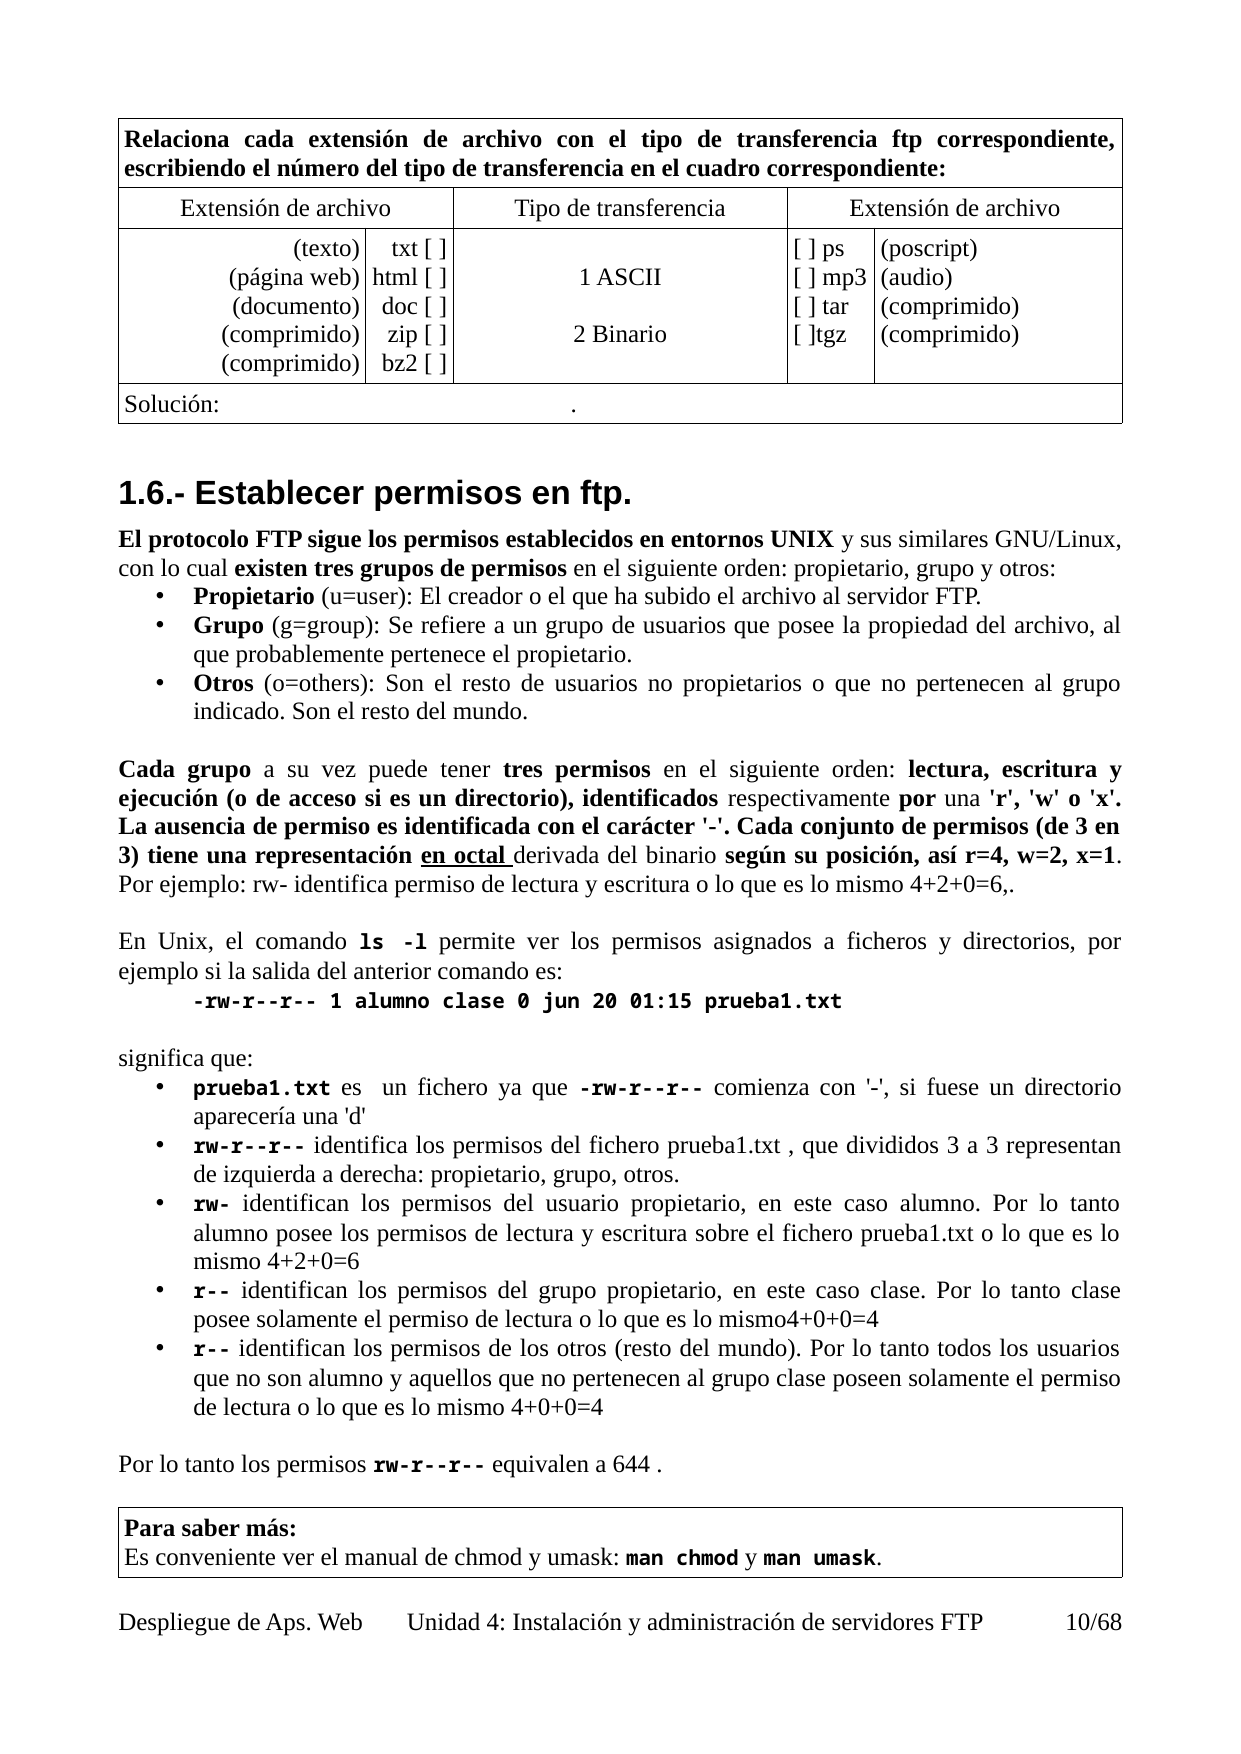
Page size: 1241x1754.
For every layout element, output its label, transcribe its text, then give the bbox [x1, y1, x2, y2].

table_cell 1 ASCII 2 Binario [454, 229, 787, 383]
table_cell (texto) (página web) (documento) (comprimido) (comprimido) [119, 229, 365, 383]
table_cell [ ] ps [ ] mp3 [ ] tar [ ]tgz [788, 229, 874, 383]
table_cell Extensión de archivo [119, 188, 453, 227]
list Otros (o=others): Son el resto de usuarios no propietarios o que no pertenecen al grupo indicado. Son el resto del mundo. [156, 668, 1122, 725]
list r-- identifican los permisos de los otros (resto del mundo). Por lo tanto todos los usuarios que no son alumno y aquellos que no pertenecen al grupo clase poseen solamente el permiso de lectura o lo que es lo mismo 4+0+0=4 [156, 1333, 1122, 1420]
text significa que: [118, 1043, 1122, 1072]
list prueba1.txt es un fichero ya que -rw-r--r-- comienza con '-', si fuese un directorio aparecería una 'd' [156, 1072, 1122, 1130]
table_cell Solución: txt, html y ps ASCII, resto Binario. [119, 384, 1122, 423]
table_header Relaciona cada extensión de archivo con el tipo de transferencia ftp correspondiente, escribiendo el número del tipo de transferencia en el cuadro correspondiente: [119, 119, 1122, 187]
list Propietario (u=user): El creador o el que ha subido el archivo al servidor FTP. [156, 581, 1122, 610]
text En Unix, el comando ls -l permite ver los permisos asignados a ficheros y directorios, por ejemplo si la salida del anterior comando es: [118, 926, 1122, 985]
table_cell Tipo de transferencia [454, 188, 787, 227]
subtitle 1.6.- Establecer permisos en ftp. [118, 473, 1122, 511]
text El protocolo FTP sigue los permisos establecidos en entornos UNIX y sus similares GNU/Linux, con lo cual existen tres grupos de permisos en el siguiente orden: propietario, grupo y otros: [118, 524, 1122, 581]
table_cell Extensión de archivo [788, 188, 1122, 227]
table_cell (poscript) (audio) (comprimido) (comprimido) [875, 229, 1122, 383]
list r-- identifican los permisos del grupo propietario, en este caso clase. Por lo tanto clase posee solamente el permiso de lectura o lo que es lo mismo4+0+0=4 [156, 1275, 1122, 1333]
list Grupo (g=group): Se refiere a un grupo de usuarios que posee la propiedad del archivo, al que probablemente pertenece el propietario. [156, 610, 1122, 668]
list rw-r--r-- identifica los permisos del fichero prueba1.txt , que divididos 3 a 3 representan de izquierda a derecha: propietario, grupo, otros. [156, 1130, 1122, 1188]
text Cada grupo a su vez puede tener tres permisos en el siguiente orden: lectura, escritura y ejecución (o de acceso si es un directorio), identificados respectivamente por una 'r', 'w' o 'x'. La ausencia de permiso es identificada con el carácter '-'. Cada conjunto de permisos (de 3 en 3) tiene una representación en octal derivada del binario según su posición, así r=4, w=2, x=1. Por ejemplo: rw- identifica permiso de lectura y escritura o lo que es lo mismo 4+2+0=6,. [118, 754, 1122, 898]
table_header Para saber más: Es conveniente ver el manual de chmod y umask: man chmod y man umask. [119, 1508, 1122, 1577]
table_cell txt [ ] html [ ] doc [ ] zip [ ] bz2 [ ] [366, 229, 453, 383]
text Por lo tanto los permisos rw-r--r-- equivalen a 644 . [118, 1449, 1122, 1478]
list rw- identifican los permisos del usuario propietario, en este caso alumno. Por lo tanto alumno posee los permisos de lectura y escritura sobre el fichero prueba1.txt o lo que es lo mismo 4+2+0=6 [156, 1188, 1122, 1275]
text -rw-r--r-- 1 alumno clase 0 jun 20 01:15 prueba1.txt [118, 985, 1122, 1014]
